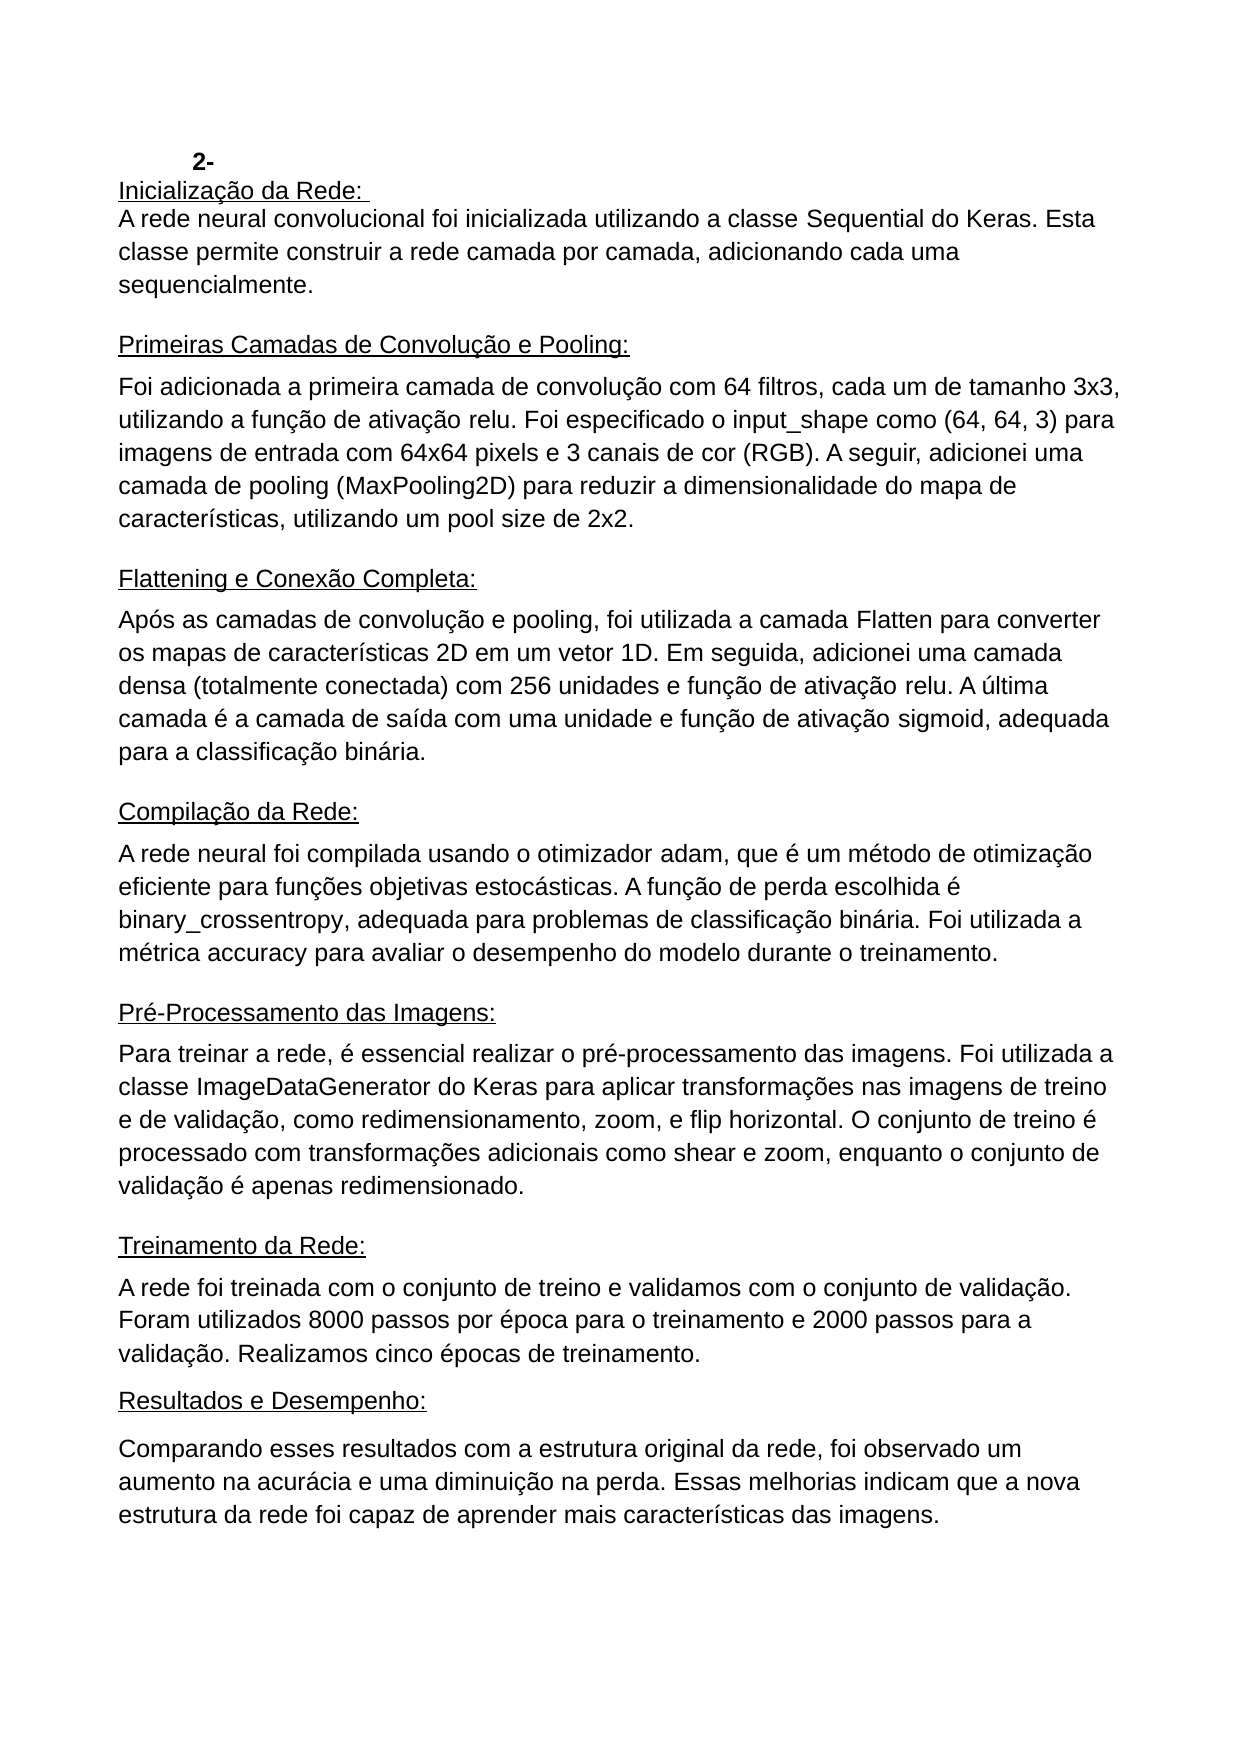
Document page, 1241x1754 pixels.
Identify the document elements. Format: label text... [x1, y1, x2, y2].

text A rede neural convolucional foi inicializada utilizando a classe Sequential do Keras. Esta classe permite construir a rede camada por camada, adicionando cada uma sequencialmente. [118, 204, 1122, 299]
text Para treinar a rede, é essencial realizar o pré-processamento das imagens. Foi utilizada a classe ImageDataGenerator do Keras para aplicar transformações nas imagens de treino e de validação, como redimensionamento, zoom, e flip horizontal. O conjunto de treino é processado com transformações adicionais como shear e zoom, enquanto o conjunto de validação é apenas redimensionado. [118, 1039, 1122, 1200]
subtitle Treinamento da Rede: [118, 1231, 1122, 1260]
text Comparando esses resultados com a estrutura original da rede, foi observado um aumento na acurácia e uma diminuição na perda. Essas melhorias indicam que a nova estrutura da rede foi capaz de aprender mais características das imagens. [118, 1434, 1122, 1528]
text Inicialização da Rede: [118, 176, 1122, 204]
subtitle Pré-Processamento das Imagens: [118, 998, 1122, 1027]
text Foi adicionada a primeira camada de convolução com 64 filtros, cada um de tamanho 3x3, utilizando a função de ativação relu. Foi especificado o input_shape como (64, 64, 3) para imagens de entrada com 64x64 pixels e 3 canais de cor (RGB). A seguir, adicionei uma camada de pooling (MaxPooling2D) para reduzir a dimensionalidade do mapa de características, utilizando um pool size de 2x2. [118, 372, 1122, 533]
subtitle Primeiras Camadas de Convolução e Pooling: [118, 331, 1122, 359]
text A rede neural foi compilada usando o otimizador adam, que é um método de otimização eficiente para funções objetivas estocásticas. A função de perda escolhida é binary_crossentropy, adequada para problemas de classificação binária. Foi utilizada a métrica accuracy para avaliar o desempenho do modelo durante o treinamento. [118, 839, 1122, 966]
text Após as camadas de convolução e pooling, foi utilizada a camada Flatten para converter os mapas de características 2D em um vetor 1D. Em seguida, adicionei uma camada densa (totalmente conectada) com 256 unidades e função de ativação relu. A última camada é a camada de saída com uma unidade e função de ativação sigmoid, adequada para a classificação binária. [118, 605, 1122, 766]
text 2- [118, 147, 1122, 176]
text Resultados e Desempenho: [118, 1386, 1122, 1415]
subtitle Flattening e Conexão Completa: [118, 564, 1122, 593]
subtitle Compilação da Rede: [118, 797, 1122, 826]
text A rede foi treinada com o conjunto de treino e validamos com o conjunto de validação. Foram utilizados 8000 passos por época para o treinamento e 2000 passos para a validação. Realizamos cinco épocas de treinamento. [118, 1272, 1122, 1367]
